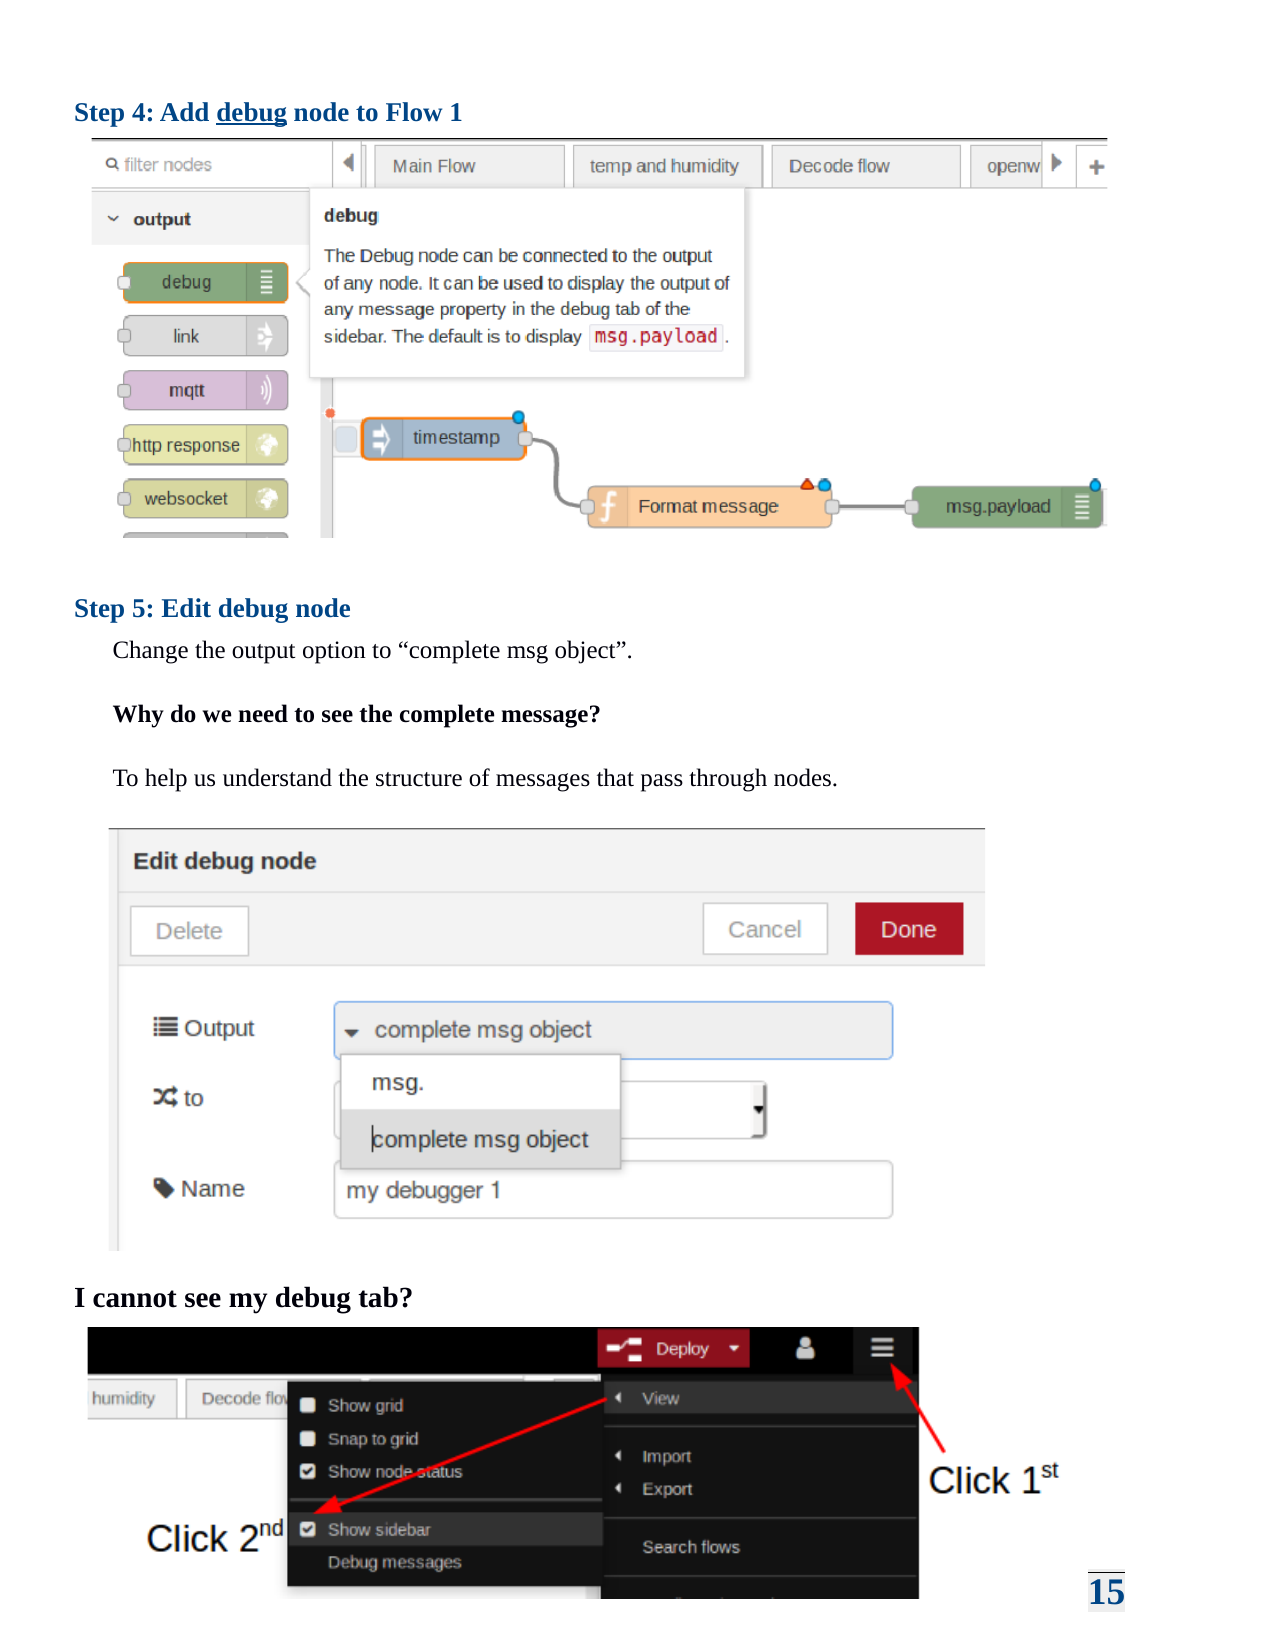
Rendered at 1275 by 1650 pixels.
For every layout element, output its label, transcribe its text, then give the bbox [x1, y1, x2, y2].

text To help us understand the structure of messages that pass through nodes. [112, 763, 1125, 792]
text I cannot see my debug tab? [74, 1280, 1125, 1314]
text Why do we need to see the complete message? [112, 699, 1125, 728]
picture [91, 138, 1108, 538]
subtitle Step 5: Edit debug node [74, 592, 1125, 624]
subtitle Step 4: Add debug node to Flow 1 [74, 96, 1125, 127]
picture [87, 1327, 1076, 1599]
text Change the output option to “complete msg object”. [112, 635, 1125, 664]
picture [108, 828, 986, 1251]
